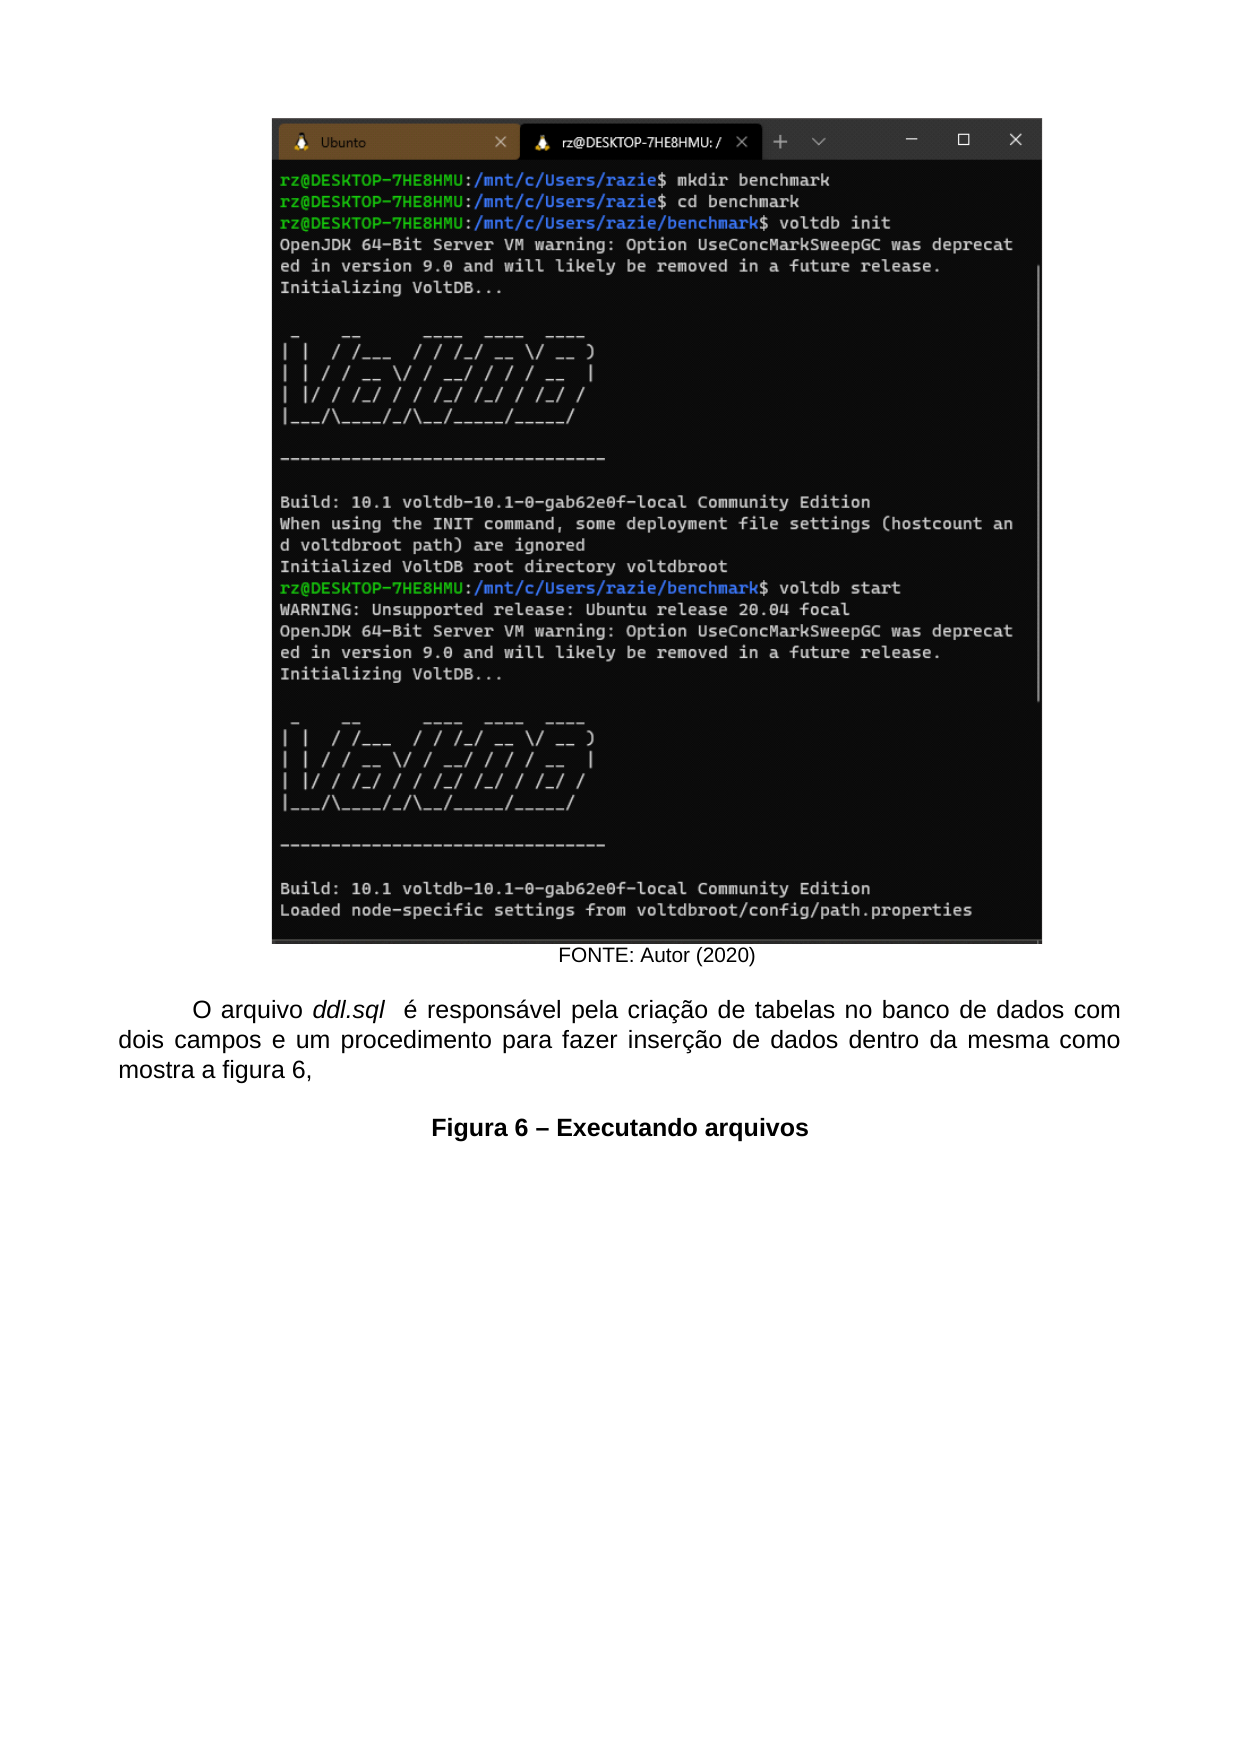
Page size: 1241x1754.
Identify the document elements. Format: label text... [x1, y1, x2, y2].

text FONTE: Autor (2020) [118, 943, 1122, 967]
text Figura 6 – Executando arquivos [118, 1113, 1122, 1142]
text O arquivo ddl.sql é responsável pela criação de tabelas no banco de dados com dois campos e um procedimento para fazer inserção de dados dentro da mesma como mostra a figura 6, [118, 995, 1122, 1084]
